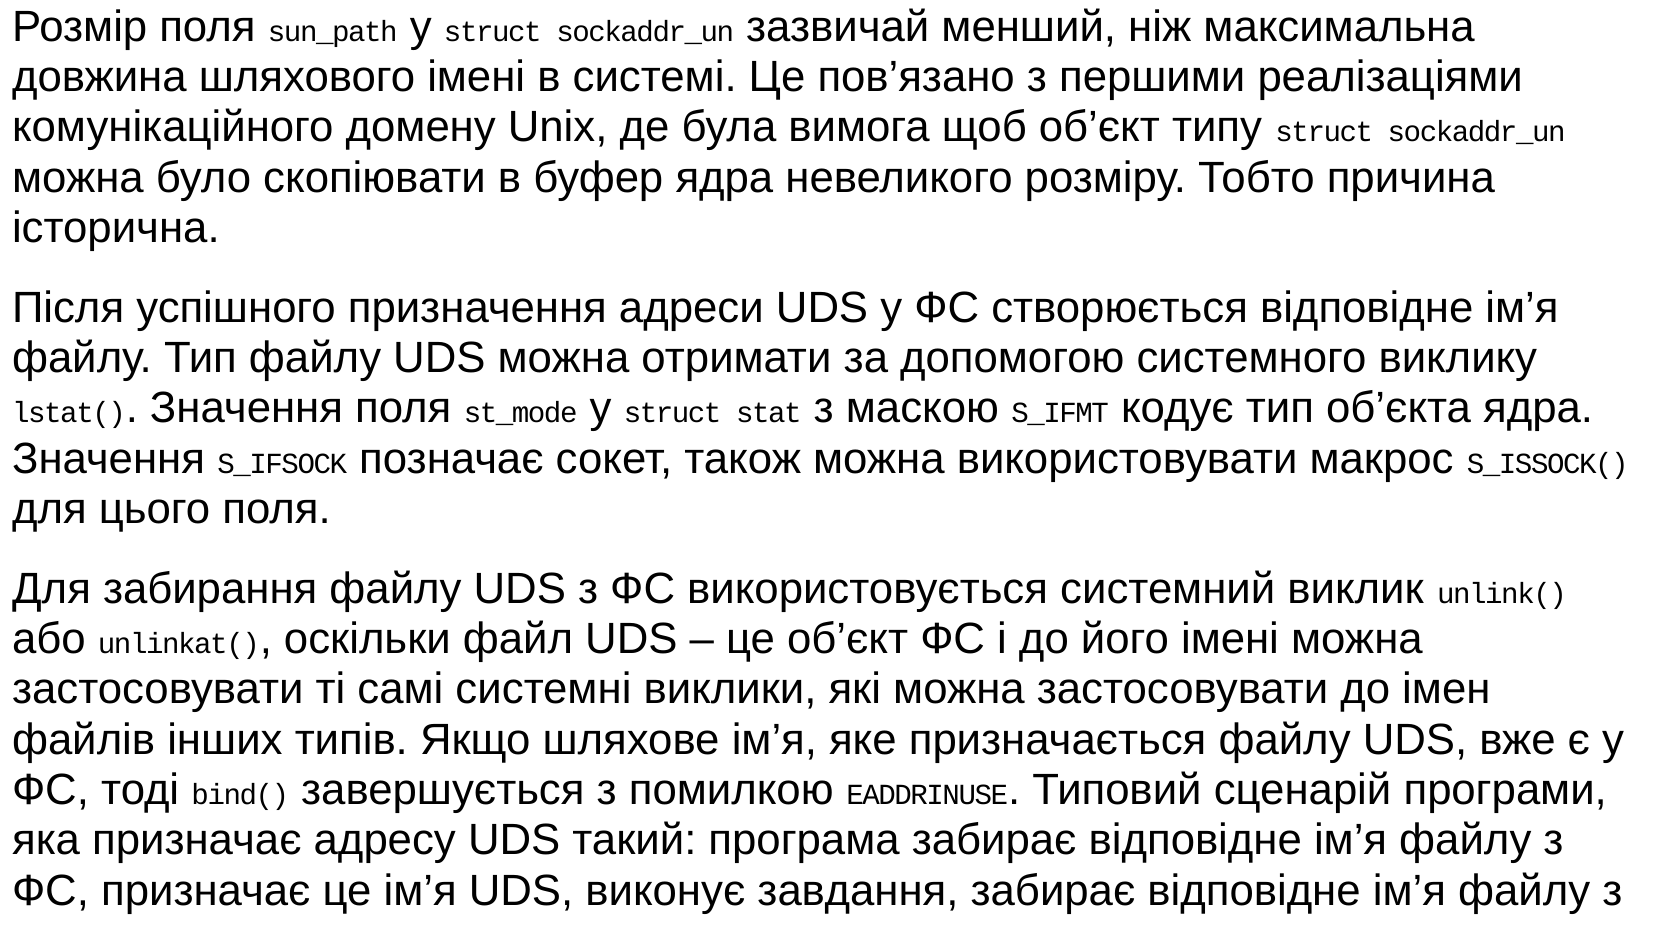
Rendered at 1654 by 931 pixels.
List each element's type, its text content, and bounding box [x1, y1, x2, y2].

text Розмір поля sun_path у struct sockaddr_un зазвичай менший, ніж максимальна довжина шляхового імені в системі. Це пов’язано з першими реалізаціями комунікаційного домену Unix, де була вимога щоб об’єкт типу struct sockaddr_un можна було скопіювати в буфер ядра невеликого розміру. Тобто причина історична. [12, 0, 1642, 252]
text Після успішного призначення адреси UDS у ФС створюється відповідне ім’я файлу. Тип файлу UDS можна отримати за допомогою системного виклику lstat(). Значення поля st_mode у struct stat з маскою S_IFMT кодує тип об’єкта ядра. Значення S_IFSOCK позначає сокет, також можна використовувати макрос S_ISSOCK() для цього поля. [12, 281, 1642, 533]
text Для забирання файлу UDS з ФС використовується системний виклик unlink() або unlinkat(), оскільки файл UDS – це об’єкт ФС і до його імені можна застосовувати ті самі системні виклики, які можна застосовувати до імен файлів інших типів. Якщо шляхове ім’я, яке призначається файлу UDS, вже є у ФС, тоді bind() завершується з помилкою EADDRINUSE. Типовий сценарій програми, яка призначає адресу UDS такий: програма забирає відповідне ім’я файлу з ФС, призначає це ім’я UDS, виконує завдання, забирає відповідне ім’я файлу з [12, 562, 1642, 914]
